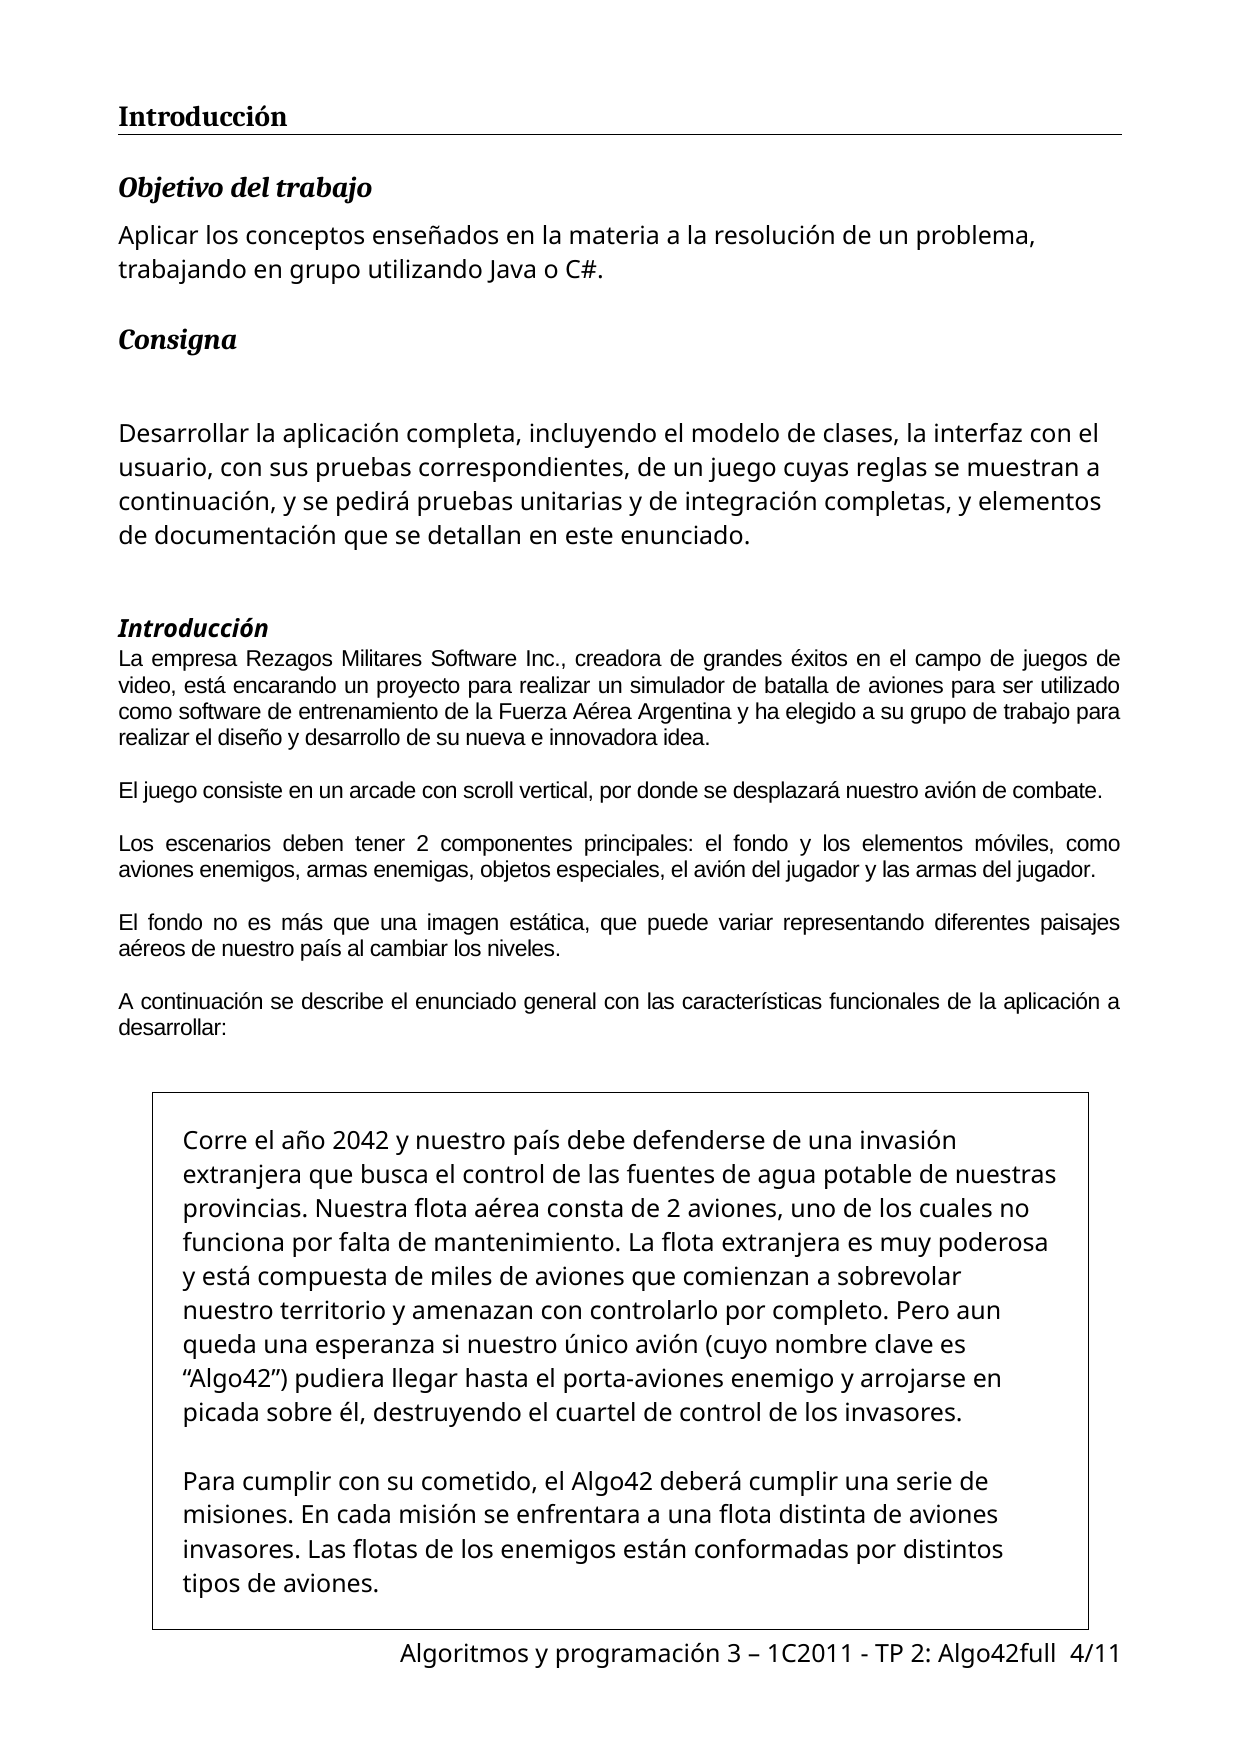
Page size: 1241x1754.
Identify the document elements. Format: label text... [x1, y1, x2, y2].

text Desarrollar la aplicación completa, incluyendo el modelo de clases, la interfaz con el usuario, con sus pruebas correspondientes, de un juego cuyas reglas se muestran a continuación, y se pedirá pruebas unitarias y de integración completas, y elementos de documentación que se detallan en este enunciado. [118, 416, 1122, 552]
text Aplicar los conceptos enseñados en la materia a la resolución de un problema, trabajando en grupo utilizando Java o C#. [118, 218, 1122, 286]
subtitle Introducción [118, 100, 1122, 134]
text El juego consiste en un arcade con scroll vertical, por donde se desplazará nuestro avión de combate. [118, 777, 1122, 803]
table_header Corre el año 2042 y nuestro país debe defenderse de una invasión extranjera que busca el control de las fuentes de agua potable de nuestras provincias. Nuestra flota aérea consta de 2 aviones, uno de los cuales no funciona por falta de mantenimiento. La flota extranjera es muy poderosa y está compuesta de miles de aviones que comienzan a sobrevolar nuestro territorio y amenazan con controlarlo por completo. Pero aun queda una esperanza si nuestro único avión (cuyo nombre clave es “Algo42”) pudiera llegar hasta el porta-aviones enemigo y arrojarse en picada sobre él, destruyendo el cuartel de control de los invasores. Para cumplir con su cometido, el Algo42 deberá cumplir una serie de misiones. En cada misión se enfrentara a una flota distinta de aviones invasores. Las flotas de los enemigos están conformadas por distintos tipos de aviones. La cantidad de aviones de las flotas es variable (mínimo 15 aviones). Cada flota cuenta con un avión Guía que coordina al resto de los aviones de la flota. En caso de destruirse el avión Guía los demás aviones detienen sus disparos instantáneamente y huyen del campo de batalla. Una implementación de una empresa competidora puede verse en el siguiente link, y sirve para entender la dinámica del juego: http://www.youtube.com/watch?v=xQIB-O0DZm4 Los enemigos cuentan con los siguientes modelos de naves: Por su parte el Algo42 es un avión escalable. En la versión base solo cuenta con lasers, pero puede escalar aumentado su poderío apropiándose de las armas y energía de los aviones que destruye. Consideraciones generales: Todo avión tiene una fuente de energía, la cual disminuye a medida que es atacado. Cuando dicha energía llega a cero el avión es destruido. El Algo42 va sumando puntos para su misión a medida que destruye aviones enemigos. Al llegar a 1000 puntos termina el nivel y pasa al siguiente. Los lasers no se gastan, pero los torpedos y cohetes sí. El espacio no esta vacío, además de las flotas enemigas hay aviones civiles (pasan en línea recta a poca velocidad, el Algo42 debe evitar destruirlos ó chocarlos, caso contrario pierde 300 puntos por cada avión civil destruido) y helicópteros de la policía federal (se mueven en círculos pero tienen orden de no disparar, también debe evitarse su destrucción o se pierden 200 puntos por cada helicóptero). [153, 1093, 1088, 1629]
text A continuación se describe el enunciado general con las características funcionales de la aplicación a desarrollar: [118, 988, 1122, 1041]
text Introducción [118, 611, 1122, 645]
text Los escenarios deben tener 2 componentes principales: el fondo y los elementos móviles, como aviones enemigos, armas enemigas, objetos especiales, el avión del jugador y las armas del jugador. [118, 830, 1122, 882]
subtitle Objetivo del trabajo [118, 172, 1122, 205]
subtitle Consigna [118, 323, 1122, 357]
text La empresa Rezagos Militares Software Inc., creadora de grandes éxitos en el campo de juegos de video, está encarando un proyecto para realizar un simulador de batalla de aviones para ser utilizado como software de entrenamiento de la Fuerza Aérea Argentina y ha elegido a su grupo de trabajo para realizar el diseño y desarrollo de su nueva e innovadora idea. [118, 645, 1122, 751]
text El fondo no es más que una imagen estática, que puede variar representando diferentes paisajes aéreos de nuestro país al cambiar los niveles. [118, 909, 1122, 961]
